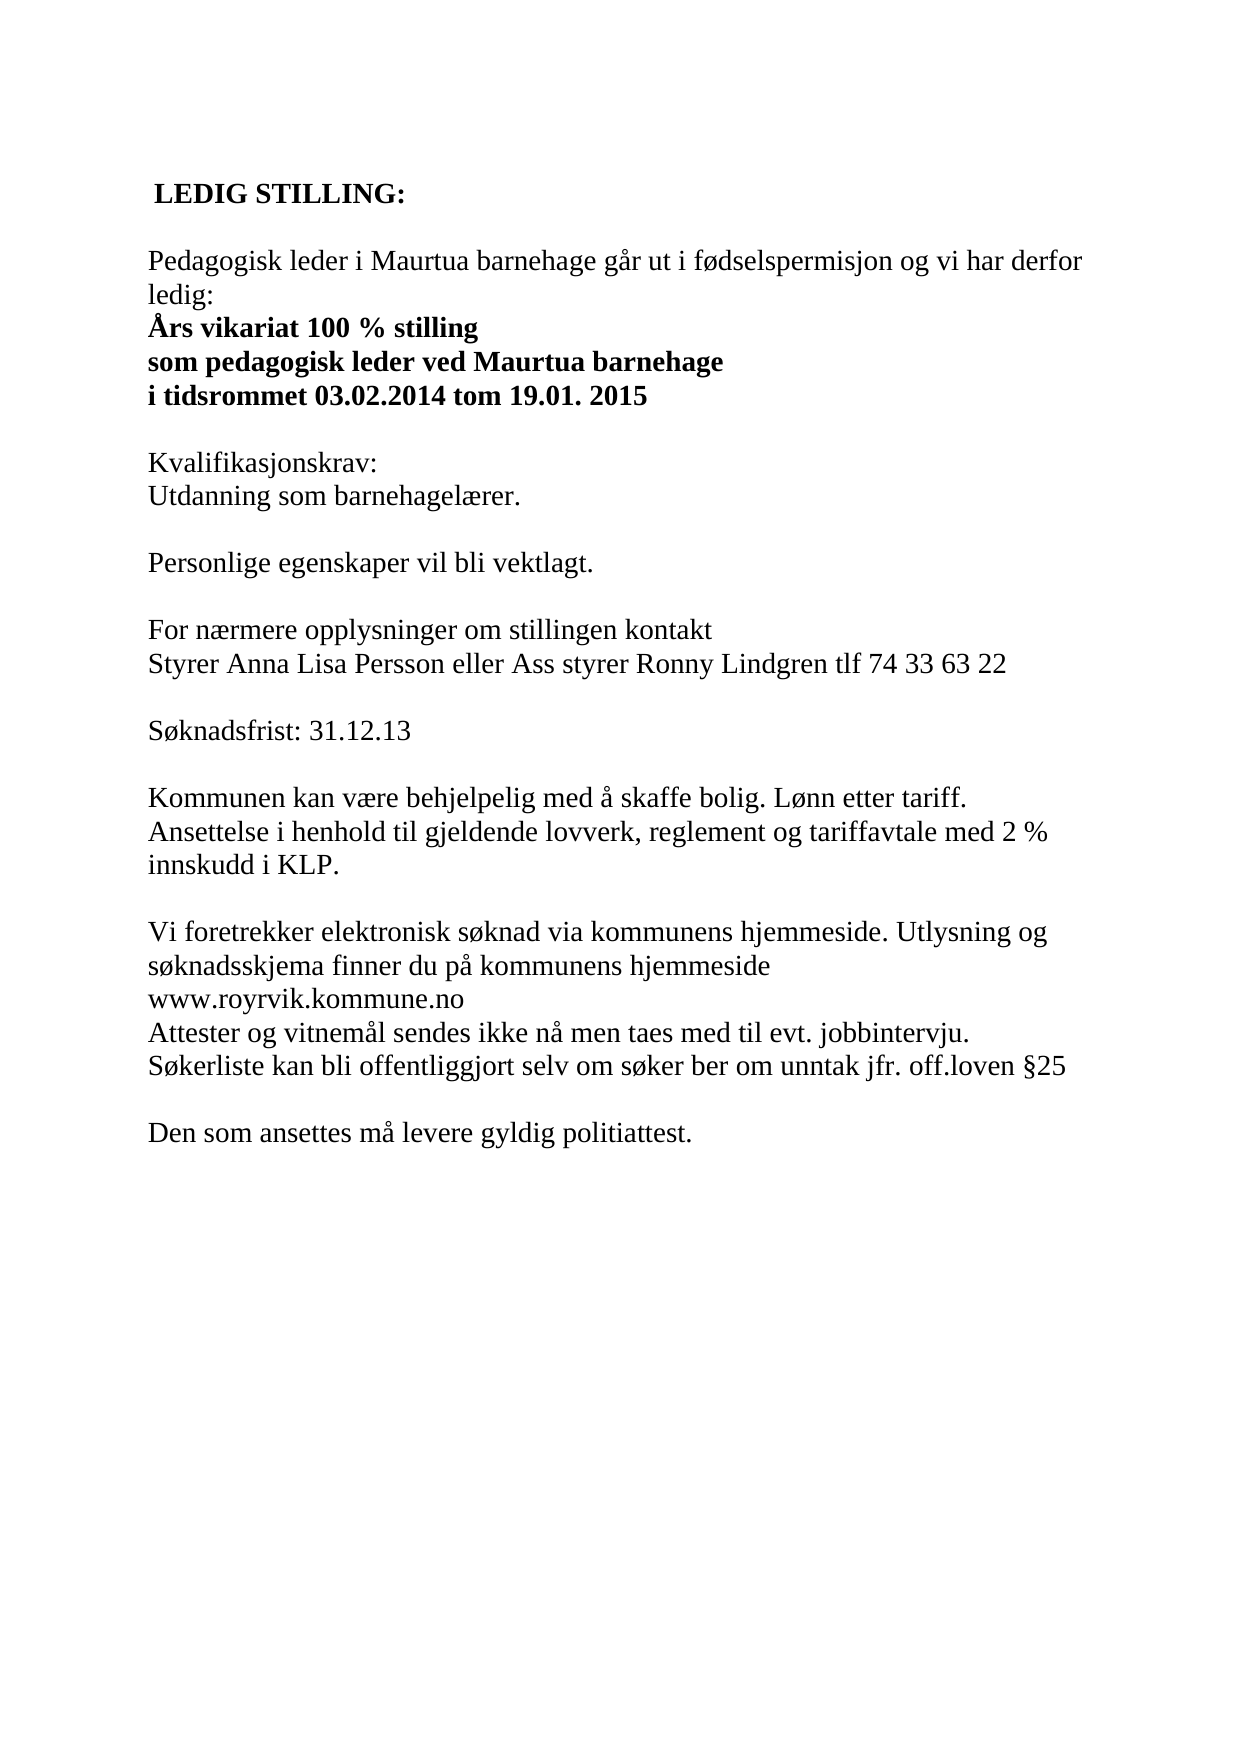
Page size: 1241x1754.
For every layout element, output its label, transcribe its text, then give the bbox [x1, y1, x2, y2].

text Personlige egenskaper vil bli vektlagt. [148, 545, 1093, 579]
text Utdanning som barnehagelærer. [148, 478, 1093, 512]
text i tidsrommet 03.02.2014 tom 19.01. 2015 [148, 378, 1093, 411]
text Ansettelse i henhold til gjeldende lovverk, reglement og tariffavtale med 2 % innskudd i KLP. [148, 814, 1093, 881]
text som pedagogisk leder ved Maurtua barnehage [148, 344, 1093, 378]
text Den som ansettes må levere gyldig politiattest. [148, 1116, 1093, 1149]
text LEDIG STILLING: [148, 176, 1093, 210]
text Pedagogisk leder i Maurtua barnehage går ut i fødselspermisjon og vi har derfor ledig: [148, 243, 1093, 311]
text For nærmere opplysninger om stillingen kontakt [148, 612, 1093, 646]
text Styrer Anna Lisa Persson eller Ass styrer Ronny Lindgren tlf 74 33 63 22 [148, 646, 1093, 679]
text Søkerliste kan bli offentliggjort selv om søker ber om unntak jfr. off.loven §25 [148, 1048, 1093, 1082]
text Kvalifikasjonskrav: [148, 445, 1093, 478]
text Søknadsfrist: 31.12.13 [148, 713, 1093, 747]
text Vi foretrekker elektronisk søknad via kommunens hjemmeside. Utlysning og søknadsskjema finner du på kommunens hjemmeside www.royrvik.kommune.no [148, 914, 1093, 1015]
text Attester og vitnemål sendes ikke nå men taes med til evt. jobbintervju. [148, 1015, 1093, 1048]
text Kommunen kan være behjelpelig med å skaffe bolig. Lønn etter tariff. [148, 780, 1093, 814]
text Års vikariat 100 % stilling [148, 311, 1093, 344]
